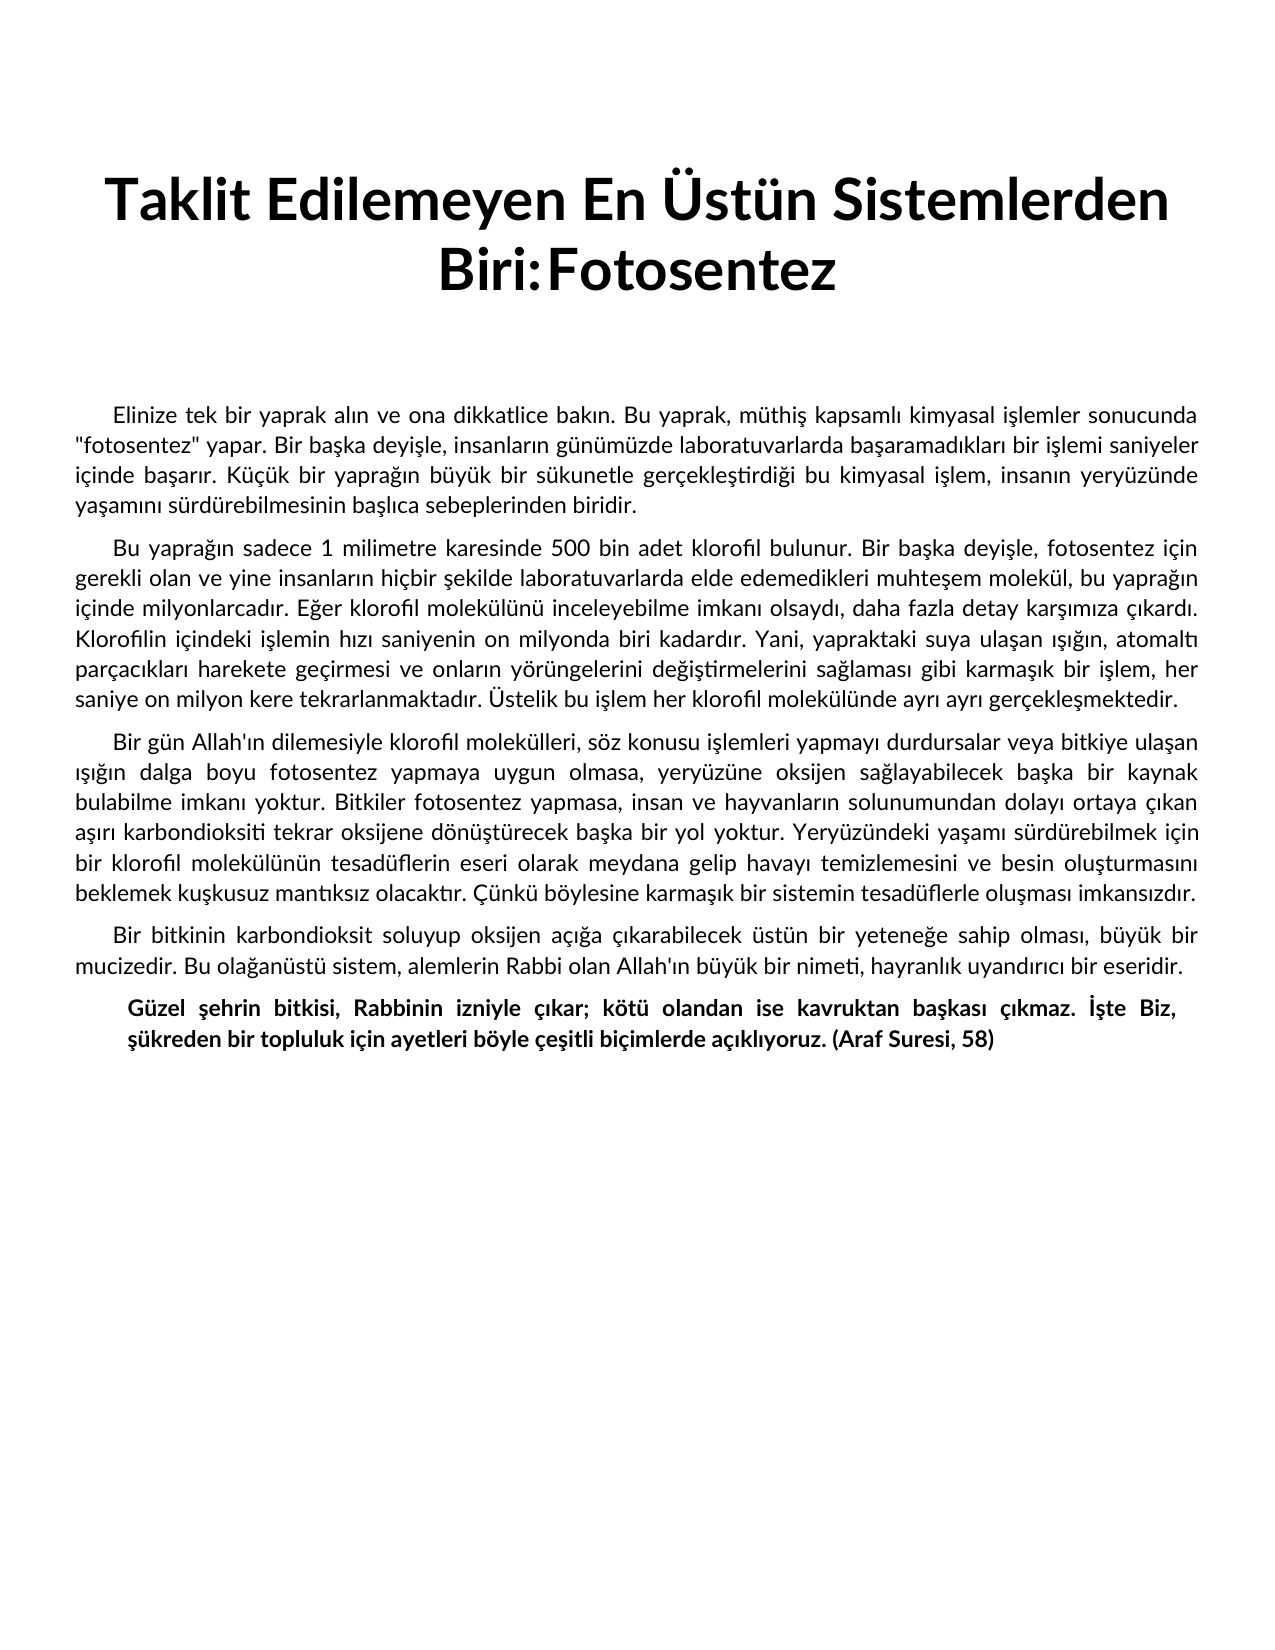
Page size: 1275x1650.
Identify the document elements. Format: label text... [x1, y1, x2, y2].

text Bir bitkinin karbondioksit soluyup oksijen açığa çıkarabilecek üstün bir yeteneğe sahip olması, büyük bir mucizedir. Bu olağanüstü sistem, alemlerin Rabbi olan Allah'ın büyük bir nimeti, hayranlık uyandırıcı bir eseridir. [75, 921, 1200, 979]
text Elinize tek bir yaprak alın ve ona dikkatlice bakın. Bu yaprak, müthiş kapsamlı kimyasal işlemler sonucunda "fotosentez" yapar. Bir başka deyişle, insanların günümüzde laboratuvarlarda başaramadıkları bir işlemi saniyeler içinde başarır. Küçük bir yaprağın büyük bir sükunetle gerçekleştirdiği bu kimyasal işlem, insanın yeryüzünde yaşamını sürdürebilmesinin başlıca sebeplerinden biridir. [75, 400, 1200, 518]
text Güzel şehrin bitkisi, Rabbinin izniyle çıkar; kötü olandan ise kavruktan başkası çıkmaz. İşte Biz, şükreden bir topluluk için ayetleri böyle çeşitli biçimlerde açıklıyoruz. (Araf Suresi, 58) [127, 994, 1177, 1052]
subtitle Taklit Edilemeyen En Üstün Sistemlerden Biri: Fotosentez [75, 162, 1200, 302]
text Bu yaprağın sadece 1 milimetre karesinde 500 bin adet klorofil bulunur. Bir başka deyişle, fotosentez için gerekli olan ve yine insanların hiçbir şekilde laboratuvarlarda elde edemedikleri muhteşem molekül, bu yaprağın içinde milyonlarcadır. Eğer klorofil molekülünü inceleyebilme imkanı olsaydı, daha fazla detay karşımıza çıkardı. Klorofilin içindeki işlemin hızı saniyenin on milyonda biri kadardır. Yani, yapraktaki suya ulaşan ışığın, atomaltı parçacıkları harekete geçirmesi ve onların yörüngelerini değiştirmelerini sağlaması gibi karmaşık bir işlem, her saniye on milyon kere tekrarlanmaktadır. Üstelik bu işlem her klorofil molekülünde ayrı ayrı gerçekleşmektedir. [75, 534, 1200, 712]
text Bir gün Allah'ın dilemesiyle klorofil molekülleri, söz konusu işlemleri yapmayı durdursalar veya bitkiye ulaşan ışığın dalga boyu fotosentez yapmaya uygun olmasa, yeryüzüne oksijen sağlayabilecek başka bir kaynak bulabilme imkanı yoktur. Bitkiler fotosentez yapmasa, insan ve hayvanların solunumundan dolayı ortaya çıkan aşırı karbondioksiti tekrar oksijene dönüştürecek başka bir yol yoktur. Yeryüzündeki yaşamı sürdürebilmek için bir klorofil molekülünün tesadüflerin eseri olarak meydana gelip havayı temizlemesini ve besin oluşturmasını beklemek kuşkusuz mantıksız olacaktır. Çünkü böylesine karmaşık bir sistemin tesadüflerle oluşması imkansızdır. [75, 727, 1200, 906]
